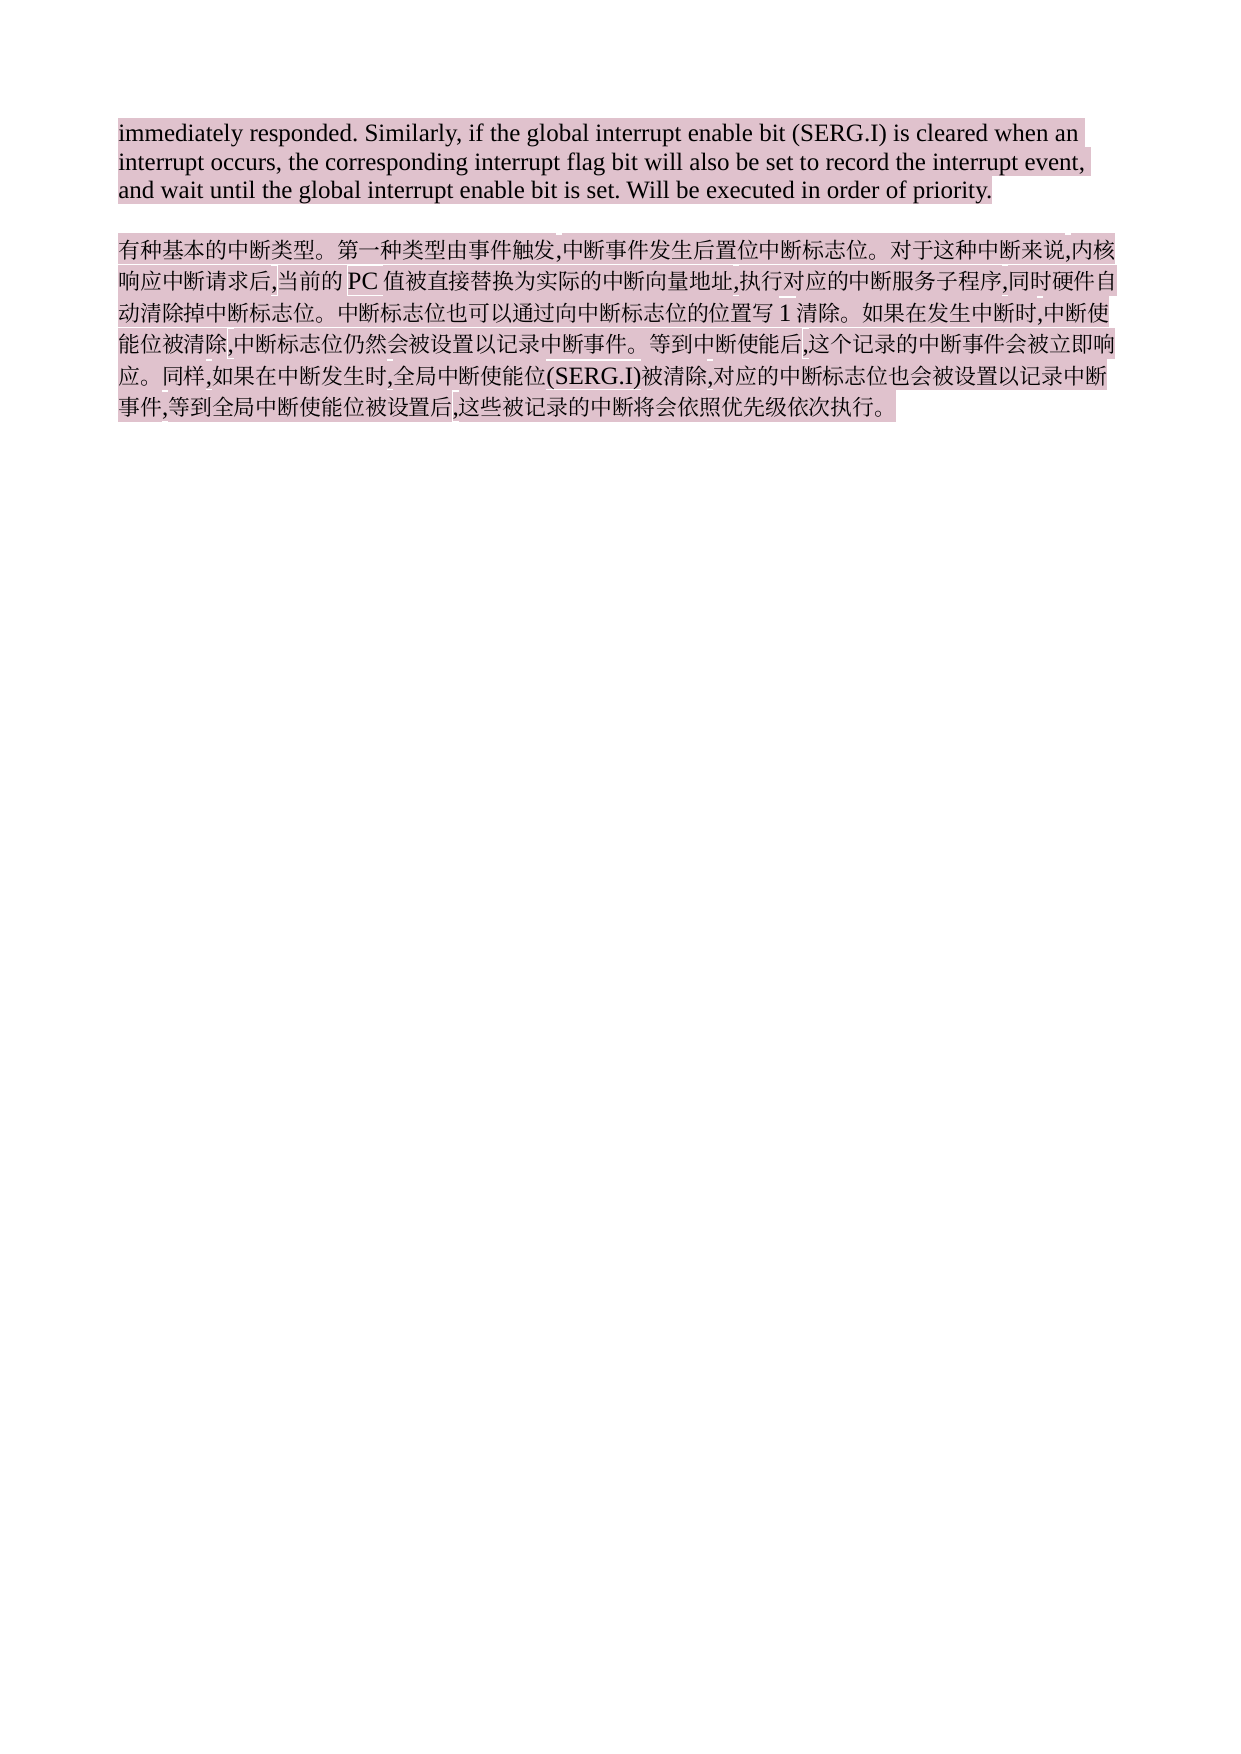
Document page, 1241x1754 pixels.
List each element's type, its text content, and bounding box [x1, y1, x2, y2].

text 有种基本的中断类型。第一种类型由事件触发,中断事件发生后置位中断标志位。对于这种中断来说,内核响应中断请求后,当前的PC值被直接替换为实际的中断向量地址,执行对应的中断服务子程序,同时硬件自动清除掉中断标志位。中断标志位也可以通过向中断标志位的位置写1清除。如果在发生中断时,中断使能位被清除,中断标志位仍然会被设置以记录中断事件。等到中断使能后,这个记录的中断事件会被立即响应。同样,如果在中断发生时,全局中断使能位(SERG.I)被清除,对应的中断标志位也会被设置以记录中断事件,等到全局中断使能位被设置后,这些被记录的中断将会依照优先级依次执行。 [118, 233, 1122, 422]
text immediately responded. Similarly, if the global interrupt enable bit (SERG.I) is cleared when an interrupt occurs, the corresponding interrupt flag bit will also be set to record the interrupt event, and wait until the global interrupt enable bit is set. Will be executed in order of priority. [118, 118, 1122, 204]
